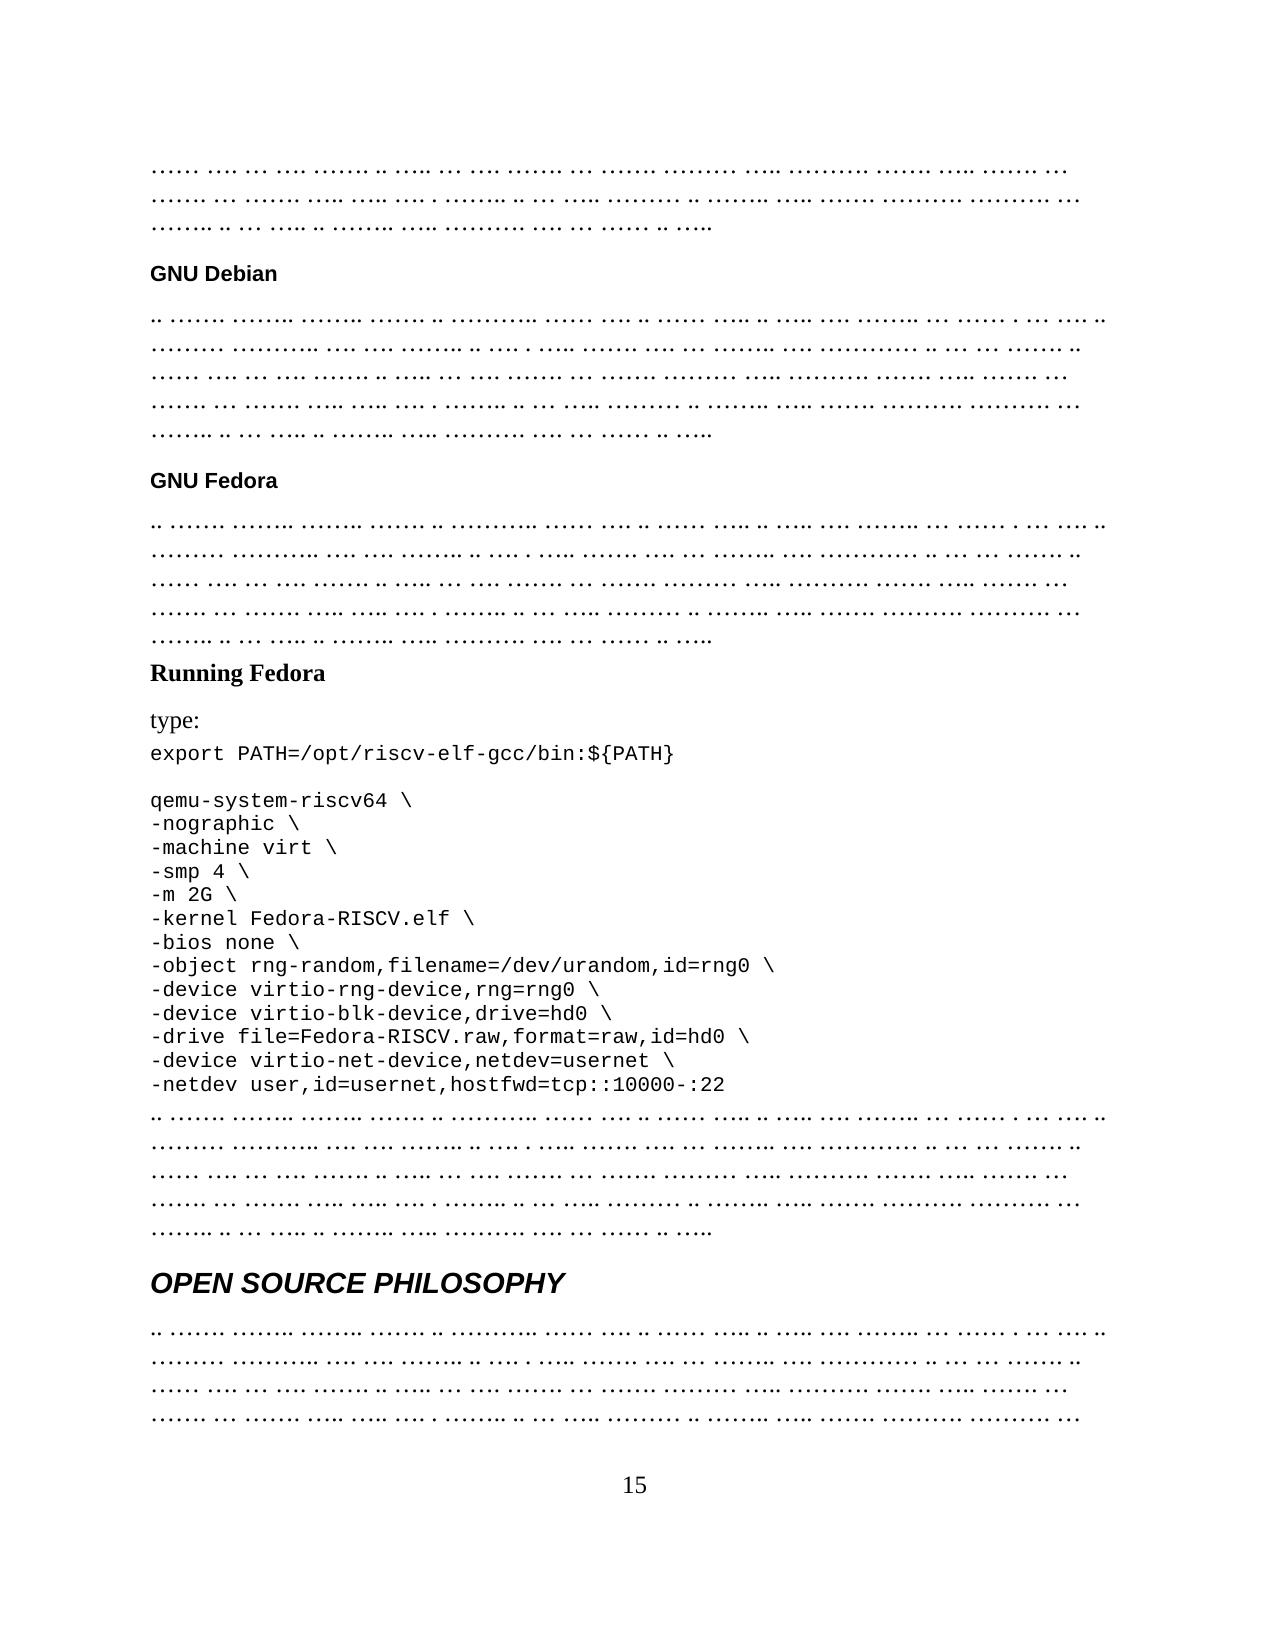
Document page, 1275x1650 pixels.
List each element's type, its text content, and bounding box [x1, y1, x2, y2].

text -nographic \ [150, 813, 1125, 837]
subtitle OPEN SOURCE PHILOSOPHY [150, 1266, 1125, 1299]
text -device virtio-blk-device,drive=hd0 \ [150, 1003, 1125, 1026]
text qemu-system-riscv64 \ [150, 790, 1125, 813]
text -m 2G \ [150, 884, 1125, 908]
text -drive file=Fedora-RISCV.raw,format=raw,id=hd0 \ [150, 1026, 1125, 1050]
text .. ……. …….. …….. ……. .. ……….. …… …. .. …… ….. .. ….. …. …….. … …… . … …. .. ……… ……….. …. …. …….. .. …. . ….. ……. …. … …….. …. ………… .. … … ……. .. …… …. … …. ……. .. ….. … …. ……. … ……. ……… ….. ………. ……. ….. ……. … ……. … ……. ….. ….. …. . …….. .. … ….. ……… .. …….. ….. ……. ………. ………. … …….. .. … ….. .. …….. ….. ………. …. … …… .. ….. [150, 505, 1125, 649]
text -object rng-random,filename=/dev/urandom,id=rng0 \ [150, 955, 1125, 979]
text -smp 4 \ [150, 861, 1125, 884]
subtitle GNU Debian [150, 261, 1125, 286]
text export PATH=/opt/riscv-elf-gcc/bin:${PATH} [150, 742, 1125, 766]
text .. ……. …….. …….. ……. .. ……….. …… …. .. …… ….. .. ….. …. …….. … …… . … …. .. ……… ……….. …. …. …….. .. …. . ….. ……. …. … …….. …. ………… .. … … ……. .. …… …. … …. ……. .. ….. … …. ……. … ……. ……… ….. ………. ……. ….. ……. … ……. … ……. ….. ….. …. . …….. .. … ….. ……… .. …….. ….. ……. ………. ………. … …….. .. … ….. .. …….. ….. ………. …. … …… .. ….. [150, 1097, 1125, 1241]
text …… …. … …. ……. .. ….. … …. ……. … ……. ……… ….. ………. ……. ….. ……. … ……. … ……. ….. ….. …. . …….. .. … ….. ……… .. …….. ….. ……. ………. ………. … …….. .. … ….. .. …….. ….. ………. …. … …… .. ….. [150, 150, 1125, 236]
text .. ……. …….. …….. ……. .. ……….. …… …. .. …… ….. .. ….. …. …….. … …… . … …. .. ……… ……….. …. …. …….. .. …. . ….. ……. …. … …….. …. ………… .. … … ……. .. …… …. … …. ……. .. ….. … …. ……. … ……. ……… ….. ………. ……. ….. ……. … ……. … ……. ….. ….. …. . …….. .. … ….. ……… .. …….. ….. ……. ………. ………. … …….. .. … ….. .. …….. ….. ………. …. … …… .. ….. [150, 299, 1125, 443]
subtitle GNU Fedora [150, 468, 1125, 493]
text type: [150, 705, 1125, 733]
text -bios none \ [150, 932, 1125, 955]
text -netdev user,id=usernet,hostfwd=tcp::10000-:22 [150, 1073, 1125, 1097]
text -device virtio-net-device,netdev=usernet \ [150, 1050, 1125, 1073]
text -kernel Fedora-RISCV.elf \ [150, 908, 1125, 932]
text .. ……. …….. …….. ……. .. ……….. …… …. .. …… ….. .. ….. …. …….. … …… . … …. .. ……… ……….. …. …. …….. .. …. . ….. ……. …. … …….. …. ………… .. … … ……. .. …… …. … …. ……. .. ….. … …. ……. … ……. ……… ….. ………. ……. ….. ……. … ……. … ……. ….. ….. …. . …….. .. … ….. ……… .. …….. ….. ……. ………. ………. … [150, 1312, 1125, 1427]
text Running Fedora [150, 658, 1125, 687]
text -machine virt \ [150, 837, 1125, 861]
text -device virtio-rng-device,rng=rng0 \ [150, 979, 1125, 1003]
